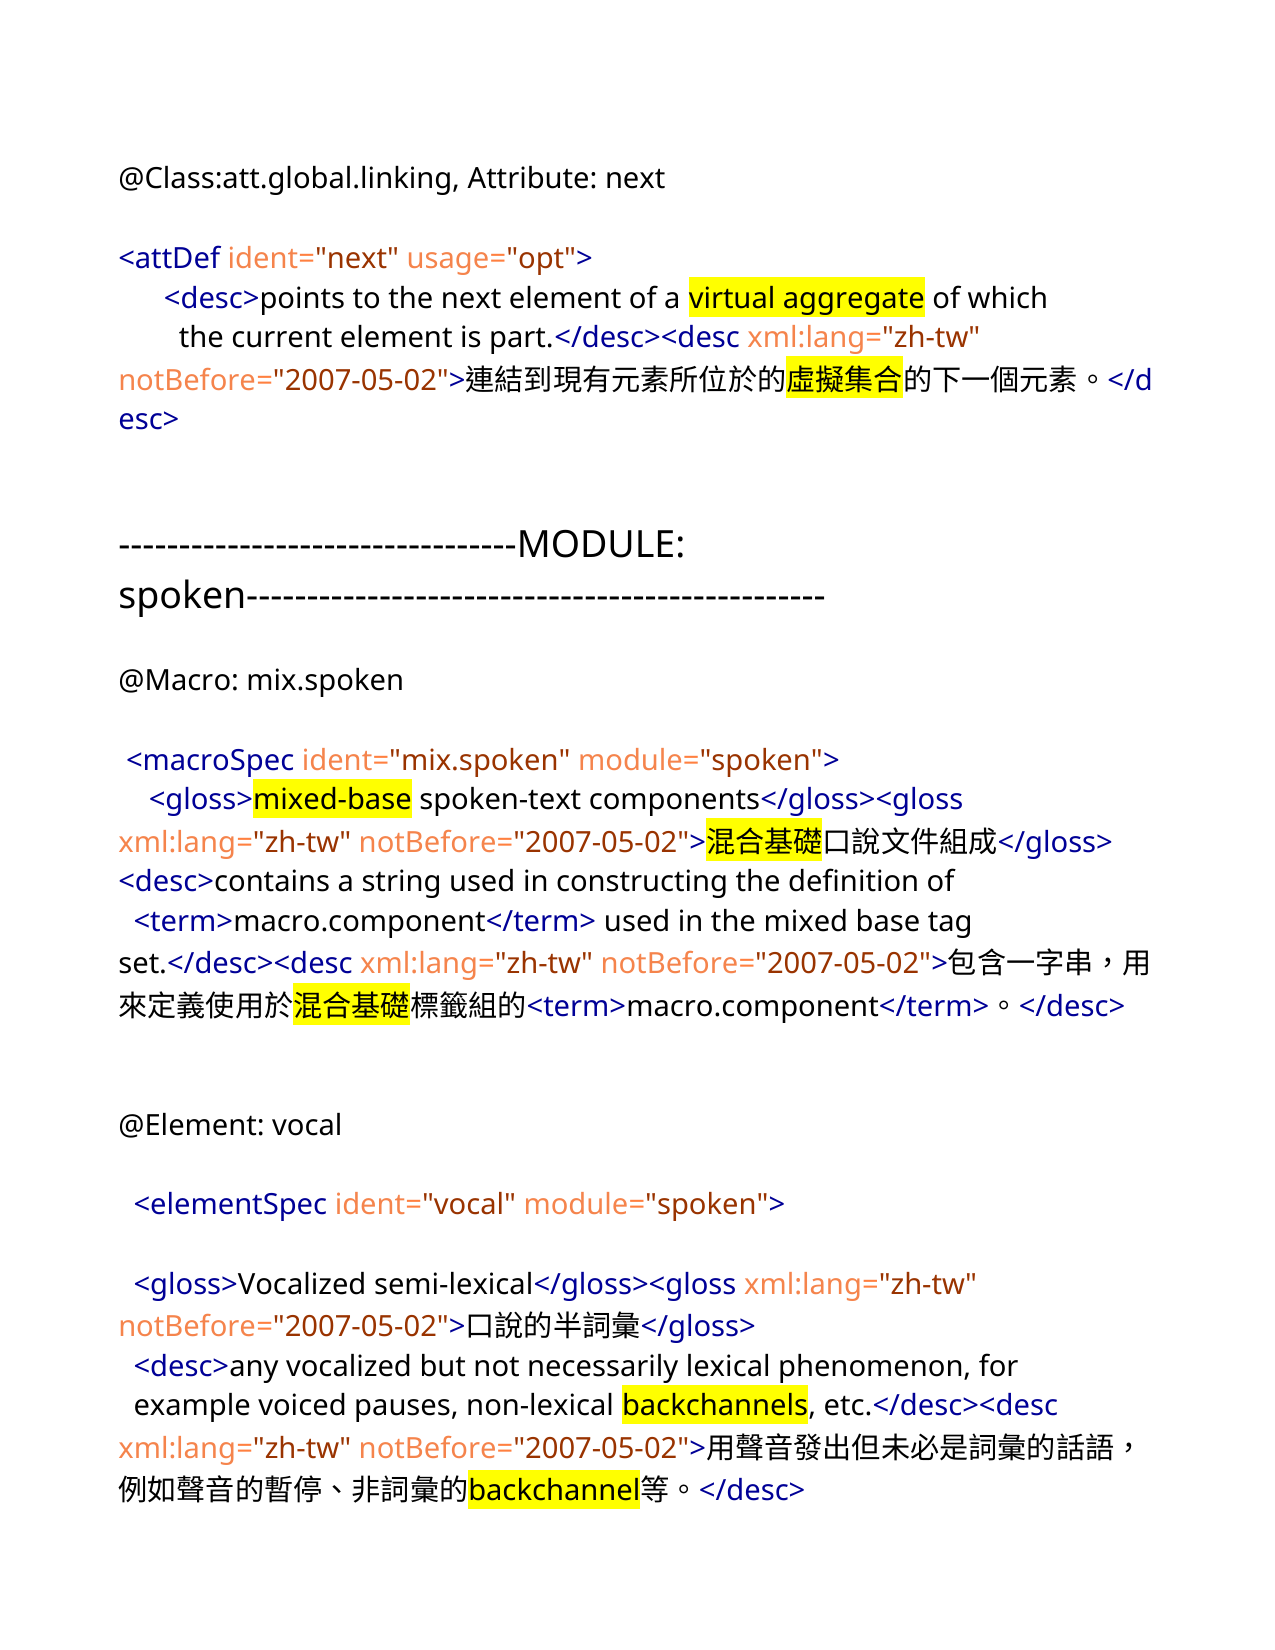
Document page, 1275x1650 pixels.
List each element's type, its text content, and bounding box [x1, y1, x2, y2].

text <desc>points to the next element of a virtual aggregate of which [118, 277, 1157, 317]
text <desc>any vocalized but not necessarily lexical phenomenon, for [118, 1345, 1157, 1385]
text example voiced pauses, non-lexical backchannels, etc.</desc><desc xml:lang="zh-tw" notBefore="2007-05-02">用聲音發出但未必是詞彙的話語，例如聲音的暫停、非詞彙的backchannel等。</desc> [118, 1385, 1157, 1509]
text <gloss>mixed-base spoken-text components</gloss><gloss xml:lang="zh-tw" notBefore="2007-05-02">混合基礎口說文件組成</gloss> [118, 778, 1157, 861]
text ---------------------------------MODULE: spoken------------------------------------------------ [118, 518, 1157, 620]
text @Element: vocal [118, 1104, 1157, 1144]
text <macroSpec ident="mix.spoken" module="spoken"> [118, 739, 1157, 778]
text <desc>contains a string used in constructing the definition of [118, 861, 1157, 900]
text <elementSpec ident="vocal" module="spoken"> [118, 1183, 1157, 1223]
text <term>macro.component</term> used in the mixed base tag set.</desc><desc xml:lang="zh-tw" notBefore="2007-05-02">包含一字串，用來定義使用於混合基礎標籤組的<term>macro.component</term>。</desc> [118, 900, 1157, 1025]
text the current element is part.</desc><desc xml:lang="zh-tw" notBefore="2007-05-02">連結到現有元素所位於的虛擬集合的下一個元素。</desc> [118, 317, 1157, 438]
text @Class:att.global.linking, Attribute: next [118, 158, 1157, 197]
text <gloss>Vocalized semi-lexical</gloss><gloss xml:lang="zh-tw" notBefore="2007-05-02">口說的半詞彙</gloss> [118, 1263, 1157, 1345]
text <attDef ident="next" usage="opt"> [118, 237, 1157, 277]
text @Macro: mix.spoken [118, 659, 1157, 699]
